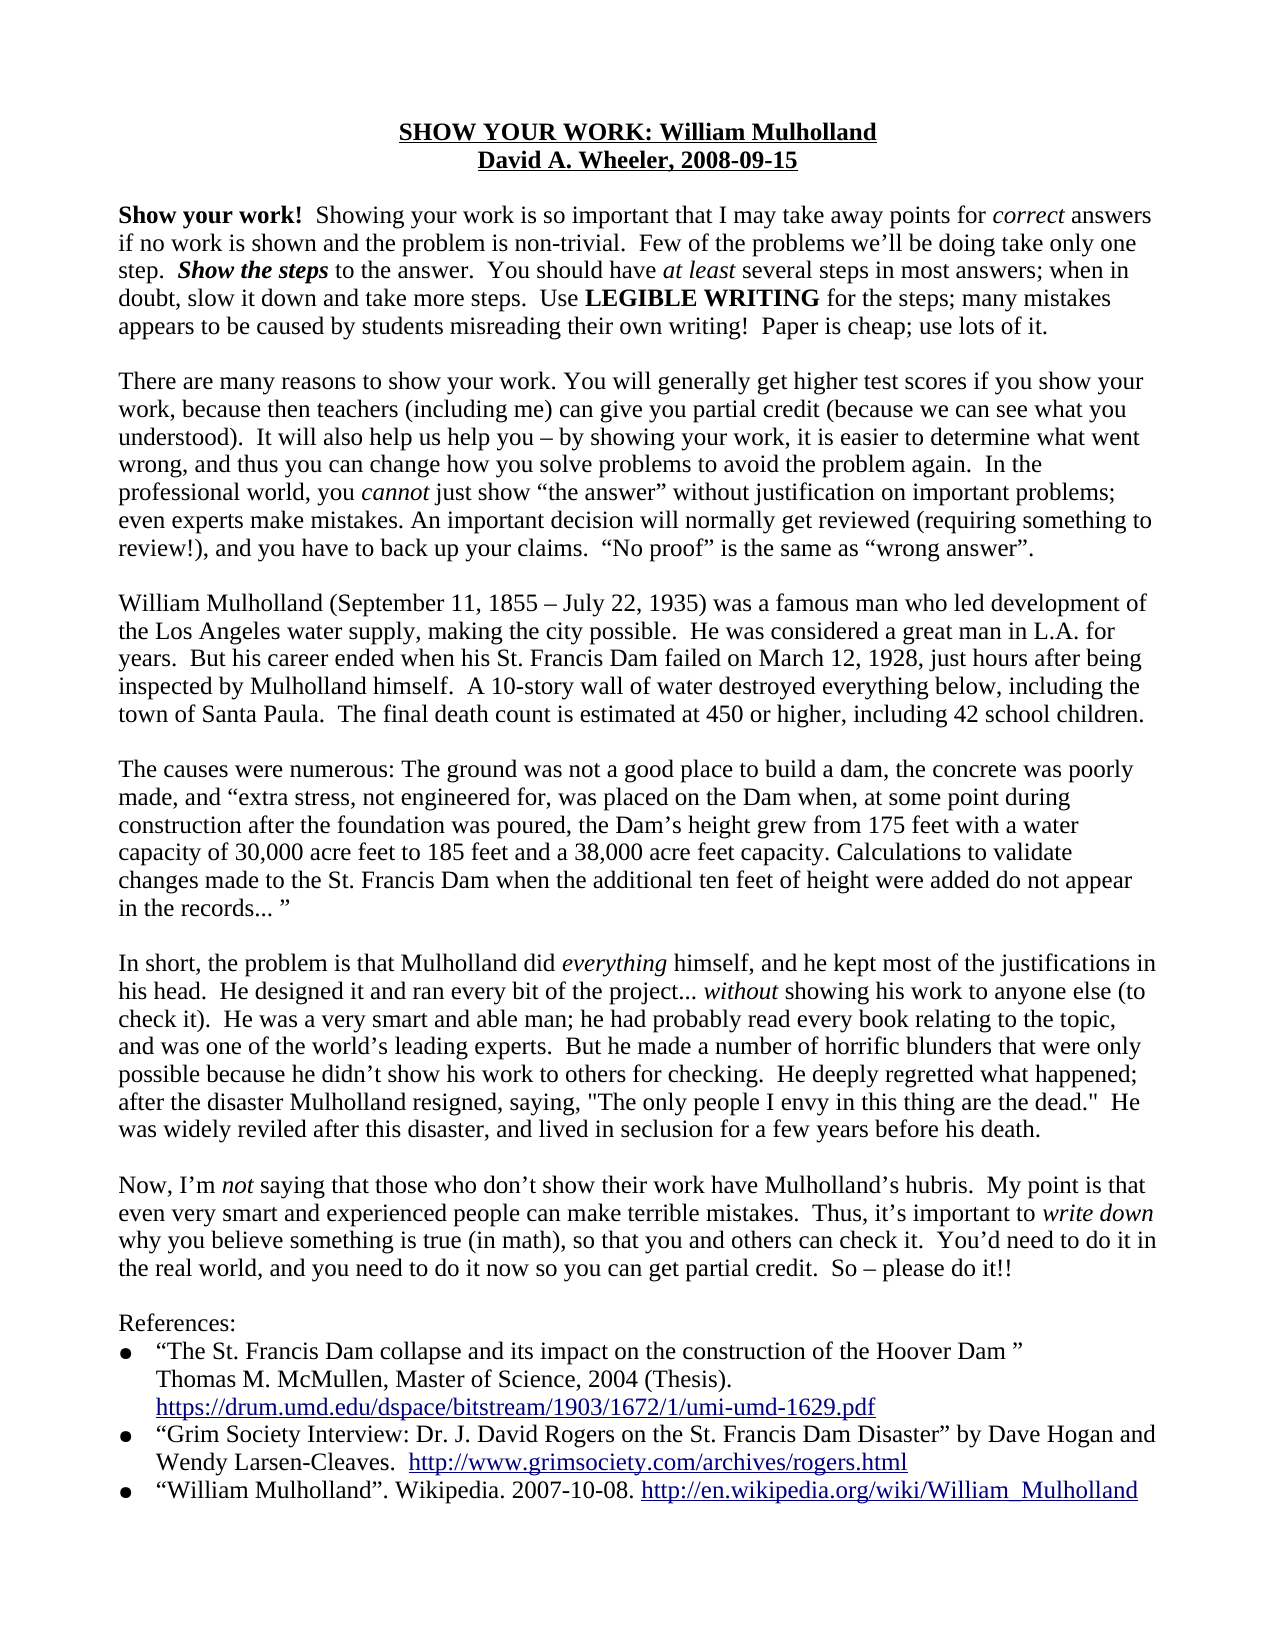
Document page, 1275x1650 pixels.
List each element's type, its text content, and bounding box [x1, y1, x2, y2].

list “The St. Francis Dam collapse and its impact on the construction of the Hoover Dam ” [118, 1337, 1157, 1365]
list “William Mulholland”. Wikipedia. 2007-10-08. http://en.wikipedia.org/wiki/William_Mulholland [118, 1476, 1157, 1503]
text David A. Wheeler, 2008-09-15 [118, 146, 1157, 173]
text Now, I’m not saying that those who don’t show their work have Mulholland’s hubris. My point is that even very smart and experienced people can make terrible mistakes. Thus, it’s important to write down why you believe something is true (in math), so that you and others can check it. You’d need to do it in the real world, and you need to do it now so you can get partial credit. So – please do it!! [118, 1171, 1157, 1282]
text References: [118, 1309, 1157, 1337]
list Thomas M. McMullen, Master of Science, 2004 (Thesis). https://drum.umd.edu/dspace/bitstream/1903/1672/1/umi-umd-1629.pdf [118, 1365, 1157, 1420]
text SHOW YOUR WORK: William Mulholland [118, 118, 1157, 146]
list “Grim Society Interview: Dr. J. David Rogers on the St. Francis Dam Disaster” by Dave Hogan and Wendy Larsen-Cleaves. http://www.grimsociety.com/archives/rogers.html [118, 1420, 1157, 1476]
text The causes were numerous: The ground was not a good place to build a dam, the concrete was poorly made, and “extra stress, not engineered for, was placed on the Dam when, at some point during construction after the foundation was poured, the Dam’s height grew from 175 feet with a water capacity of 30,000 acre feet to 185 feet and a 38,000 acre feet capacity. Calculations to validate changes made to the St. Francis Dam when the additional ten feet of height were added do not appear in the records... ” [118, 755, 1157, 922]
text There are many reasons to show your work. You will generally get higher test scores if you show your work, because then teachers (including me) can give you partial credit (because we can see what you understood). It will also help us help you – by showing your work, it is easier to determine what went wrong, and thus you can change how you solve problems to avoid the problem again. In the professional world, you cannot just show “the answer” without justification on important problems; even experts make mistakes. An important decision will normally get reviewed (requiring something to review!), and you have to back up your claims. “No proof” is the same as “wrong answer”. [118, 367, 1157, 561]
text In short, the problem is that Mulholland did everything himself, and he kept most of the justifications in his head. He designed it and ran every bit of the project... without showing his work to anyone else (to check it). He was a very smart and able man; he had probably read every book relating to the topic, and was one of the world’s leading experts. But he made a number of horrific blunders that were only possible because he didn’t show his work to others for checking. He deeply regretted what happened; after the disaster Mulholland resigned, saying, "The only people I envy in this thing are the dead." He was widely reviled after this disaster, and lived in seclusion for a few years before his death. [118, 949, 1157, 1143]
text William Mulholland (September 11, 1855 – July 22, 1935) was a famous man who led development of the Los Angeles water supply, making the city possible. He was considered a great man in L.A. for years. But his career ended when his St. Francis Dam failed on March 12, 1928, just hours after being inspected by Mulholland himself. A 10-story wall of water destroyed everything below, including the town of Santa Paula. The final death count is estimated at 450 or higher, including 42 school children. [118, 589, 1157, 728]
text Show your work! Showing your work is so important that I may take away points for correct answers if no work is shown and the problem is non-trivial. Few of the problems we’ll be doing take only one step. Show the steps to the answer. You should have at least several steps in most answers; when in doubt, slow it down and take more steps. Use LEGIBLE WRITING for the steps; many mistakes appears to be caused by students misreading their own writing! Paper is cheap; use lots of it. [118, 201, 1157, 340]
